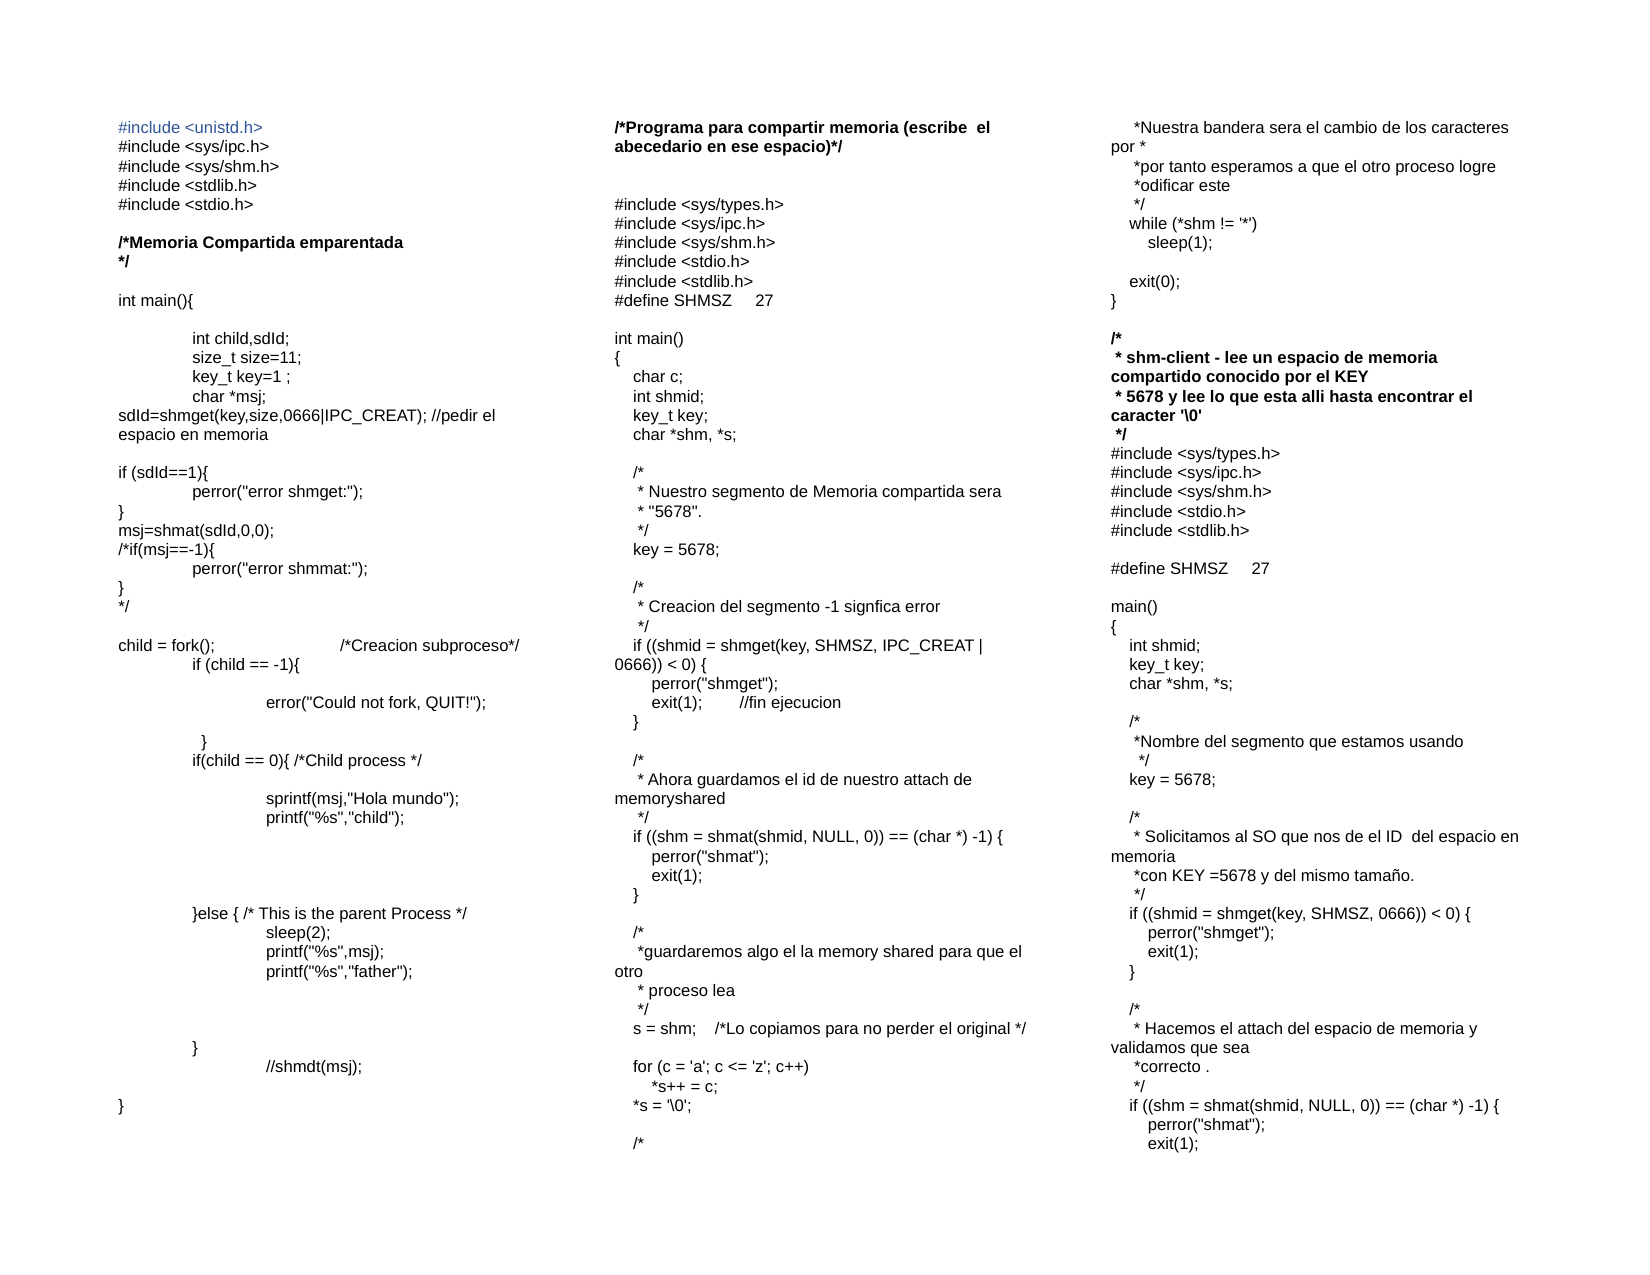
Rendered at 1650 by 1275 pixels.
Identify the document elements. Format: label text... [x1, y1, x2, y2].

text */ [1111, 1076, 1532, 1096]
text #include <sys/shm.h> [1111, 482, 1532, 501]
text /* [614, 578, 1036, 597]
text { [614, 348, 1036, 367]
text } [118, 731, 539, 751]
text perror("shmget"); [614, 674, 1036, 693]
text if ((shm = shmat(shmid, NULL, 0)) == (char *) -1) { [614, 827, 1036, 846]
text } [118, 1096, 539, 1115]
text * proceso lea [614, 981, 1036, 1000]
text *guardaremos algo el la memory shared para que el otro [614, 942, 1036, 981]
text #include <stdlib.h> [118, 176, 539, 195]
text */ [118, 252, 539, 271]
text #define SHMSZ 27 [1111, 559, 1532, 578]
text */ [118, 597, 539, 616]
text * Creacion del segmento -1 signfica error [614, 597, 1036, 616]
text */ [1111, 751, 1532, 770]
text *correcto . [1111, 1057, 1532, 1076]
text #include <stdio.h> [614, 252, 1036, 271]
text *odificar este [1111, 176, 1532, 195]
text *Nuestra bandera sera el cambio de los caracteres por * [1111, 118, 1532, 156]
text /*Memoria Compartida emparentada [118, 233, 539, 252]
text } [614, 885, 1036, 904]
text /* [614, 463, 1036, 482]
text /* [614, 751, 1036, 770]
text *Nombre del segmento que estamos usando [1111, 731, 1532, 751]
text #include <stdio.h> [118, 195, 539, 214]
text perror("error shmmat:"); [118, 559, 539, 578]
text #include <sys/ipc.h> [118, 137, 539, 156]
text * Ahora guardamos el id de nuestro attach de memoryshared [614, 770, 1036, 808]
text while (*shm != '*') [1111, 214, 1532, 233]
text int main(){ [118, 291, 539, 310]
text * Nuestro segmento de Memoria compartida sera [614, 482, 1036, 501]
text exit(1); [614, 866, 1036, 885]
text */ [1111, 425, 1532, 444]
text if (child == -1){ [118, 655, 539, 674]
text } [1111, 291, 1532, 310]
text char c; [614, 367, 1036, 386]
text */ [1111, 885, 1532, 904]
text printf("%s","child"); [118, 808, 539, 827]
text //shmdt(msj); [118, 1057, 539, 1076]
text int shmid; [614, 386, 1036, 406]
text /* [1111, 1000, 1532, 1019]
text if (sdId==1){ [118, 463, 539, 482]
text exit(1); [1111, 1134, 1532, 1153]
text perror("shmget"); [1111, 923, 1532, 942]
text int main() [614, 329, 1036, 348]
text *s = '\0'; [614, 1096, 1036, 1115]
text if ((shm = shmat(shmid, NULL, 0)) == (char *) -1) { [1111, 1096, 1532, 1115]
text sdId=shmget(key,size,0666|IPC_CREAT); //pedir el espacio en memoria [118, 406, 539, 444]
text */ [614, 521, 1036, 540]
text perror("error shmget:"); [118, 482, 539, 501]
text for (c = 'a'; c <= 'z'; c++) [614, 1057, 1036, 1076]
text /* [614, 1134, 1036, 1153]
text } [118, 501, 539, 521]
text /* [1111, 712, 1532, 731]
text * shm-client - lee un espacio de memoria compartido conocido por el KEY [1111, 348, 1532, 386]
text /*if(msj==-1){ [118, 540, 539, 559]
text char *msj; [118, 386, 539, 406]
text #include <sys/ipc.h> [1111, 463, 1532, 482]
text s = shm; /*Lo copiamos para no perder el original */ [614, 1019, 1036, 1038]
text key_t key=1 ; [118, 367, 539, 386]
text }else { /* This is the parent Process */ [118, 904, 539, 923]
text exit(1); [1111, 942, 1532, 961]
text sleep(2); [118, 923, 539, 942]
text *con KEY =5678 y del mismo tamaño. [1111, 866, 1532, 885]
text } [118, 1038, 539, 1057]
text */ [614, 1000, 1036, 1019]
text if(child == 0){ /*Child process */ [118, 751, 539, 770]
text */ [614, 808, 1036, 827]
text #include <sys/types.h> [1111, 444, 1532, 463]
text perror("shmat"); [1111, 1115, 1532, 1134]
text exit(1); //fin ejecucion [614, 693, 1036, 712]
text } [118, 578, 539, 597]
text key = 5678; [614, 540, 1036, 559]
text #include <sys/shm.h> [614, 233, 1036, 252]
text if ((shmid = shmget(key, SHMSZ, IPC_CREAT | 0666)) < 0) { [614, 636, 1036, 674]
text #include <stdlib.h> [614, 271, 1036, 291]
text * Solicitamos al SO que nos de el ID del espacio en memoria [1111, 827, 1532, 866]
text int child,sdId; [118, 329, 539, 348]
text /* [1111, 808, 1532, 827]
text } [614, 712, 1036, 731]
text /* [614, 923, 1036, 942]
text #include <stdio.h> [1111, 501, 1532, 521]
text key_t key; [1111, 655, 1532, 674]
text *s++ = c; [614, 1076, 1036, 1096]
text #define SHMSZ 27 [614, 291, 1036, 310]
text printf("%s",msj); [118, 942, 539, 961]
text /*Programa para compartir memoria (escribe el abecedario en ese espacio)*/ [614, 118, 1036, 156]
text #include <stdlib.h> [1111, 521, 1532, 540]
text #include <sys/ipc.h> [614, 214, 1036, 233]
text */ [614, 616, 1036, 636]
text key = 5678; [1111, 770, 1532, 789]
text */ [1111, 195, 1532, 214]
text *por tanto esperamos a que el otro proceso logre [1111, 156, 1532, 176]
subtitle #include <unistd.h> [118, 118, 539, 137]
text } [1111, 961, 1532, 981]
text main() [1111, 597, 1532, 616]
text sleep(1); [1111, 233, 1532, 252]
text int shmid; [1111, 636, 1532, 655]
text error("Could not fork, QUIT!"); [118, 693, 539, 712]
text sprintf(msj,"Hola mundo"); [118, 789, 539, 808]
text char *shm, *s; [614, 425, 1036, 444]
text /* [1111, 329, 1532, 348]
text #include <sys/shm.h> [118, 156, 539, 176]
text char *shm, *s; [1111, 674, 1532, 693]
text exit(0); [1111, 271, 1532, 291]
text #include <sys/types.h> [614, 195, 1036, 214]
text * "5678". [614, 501, 1036, 521]
text perror("shmat"); [614, 846, 1036, 866]
text printf("%s","father"); [118, 961, 539, 981]
text size_t size=11; [118, 348, 539, 367]
text key_t key; [614, 406, 1036, 425]
text * 5678 y lee lo que esta alli hasta encontrar el caracter '\0' [1111, 386, 1532, 425]
text msj=shmat(sdId,0,0); [118, 521, 539, 540]
text if ((shmid = shmget(key, SHMSZ, 0666)) < 0) { [1111, 904, 1532, 923]
text { [1111, 616, 1532, 636]
text child = fork(); /*Creacion subproceso*/ [118, 636, 539, 655]
text * Hacemos el attach del espacio de memoria y validamos que sea [1111, 1019, 1532, 1057]
